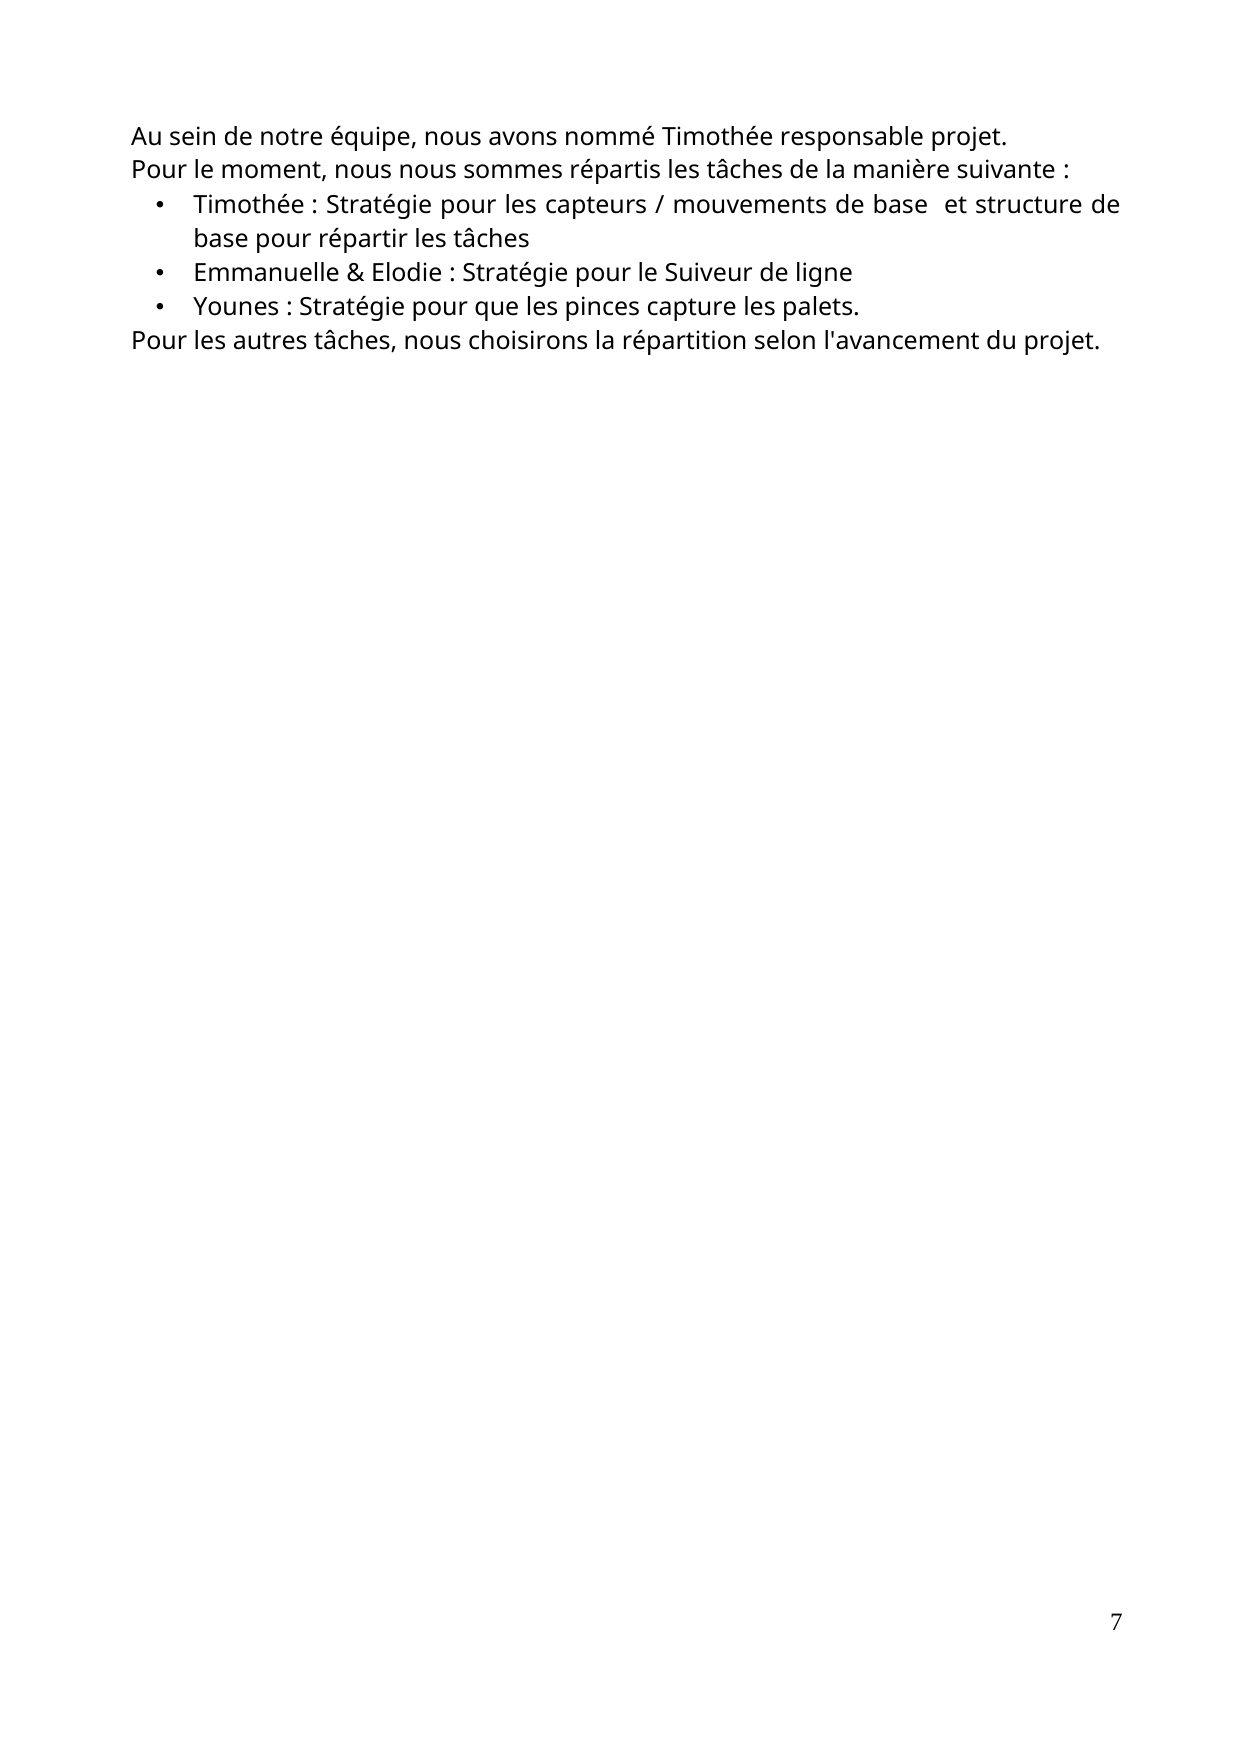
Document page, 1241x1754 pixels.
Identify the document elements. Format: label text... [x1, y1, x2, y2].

list Timothée : Stratégie pour les capteurs / mouvements de base et structure de base pour répartir les tâches [156, 186, 1122, 254]
text Pour le moment, nous nous sommes répartis les tâches de la manière suivante : [118, 152, 1122, 186]
list Emmanuelle & Elodie : Stratégie pour le Suiveur de ligne [156, 254, 1122, 288]
text Au sein de notre équipe, nous avons nommé Timothée responsable projet. [118, 118, 1122, 152]
text Pour les autres tâches, nous choisirons la répartition selon l'avancement du projet. [118, 322, 1122, 357]
list Younes : Stratégie pour que les pinces capture les palets. [156, 288, 1122, 322]
